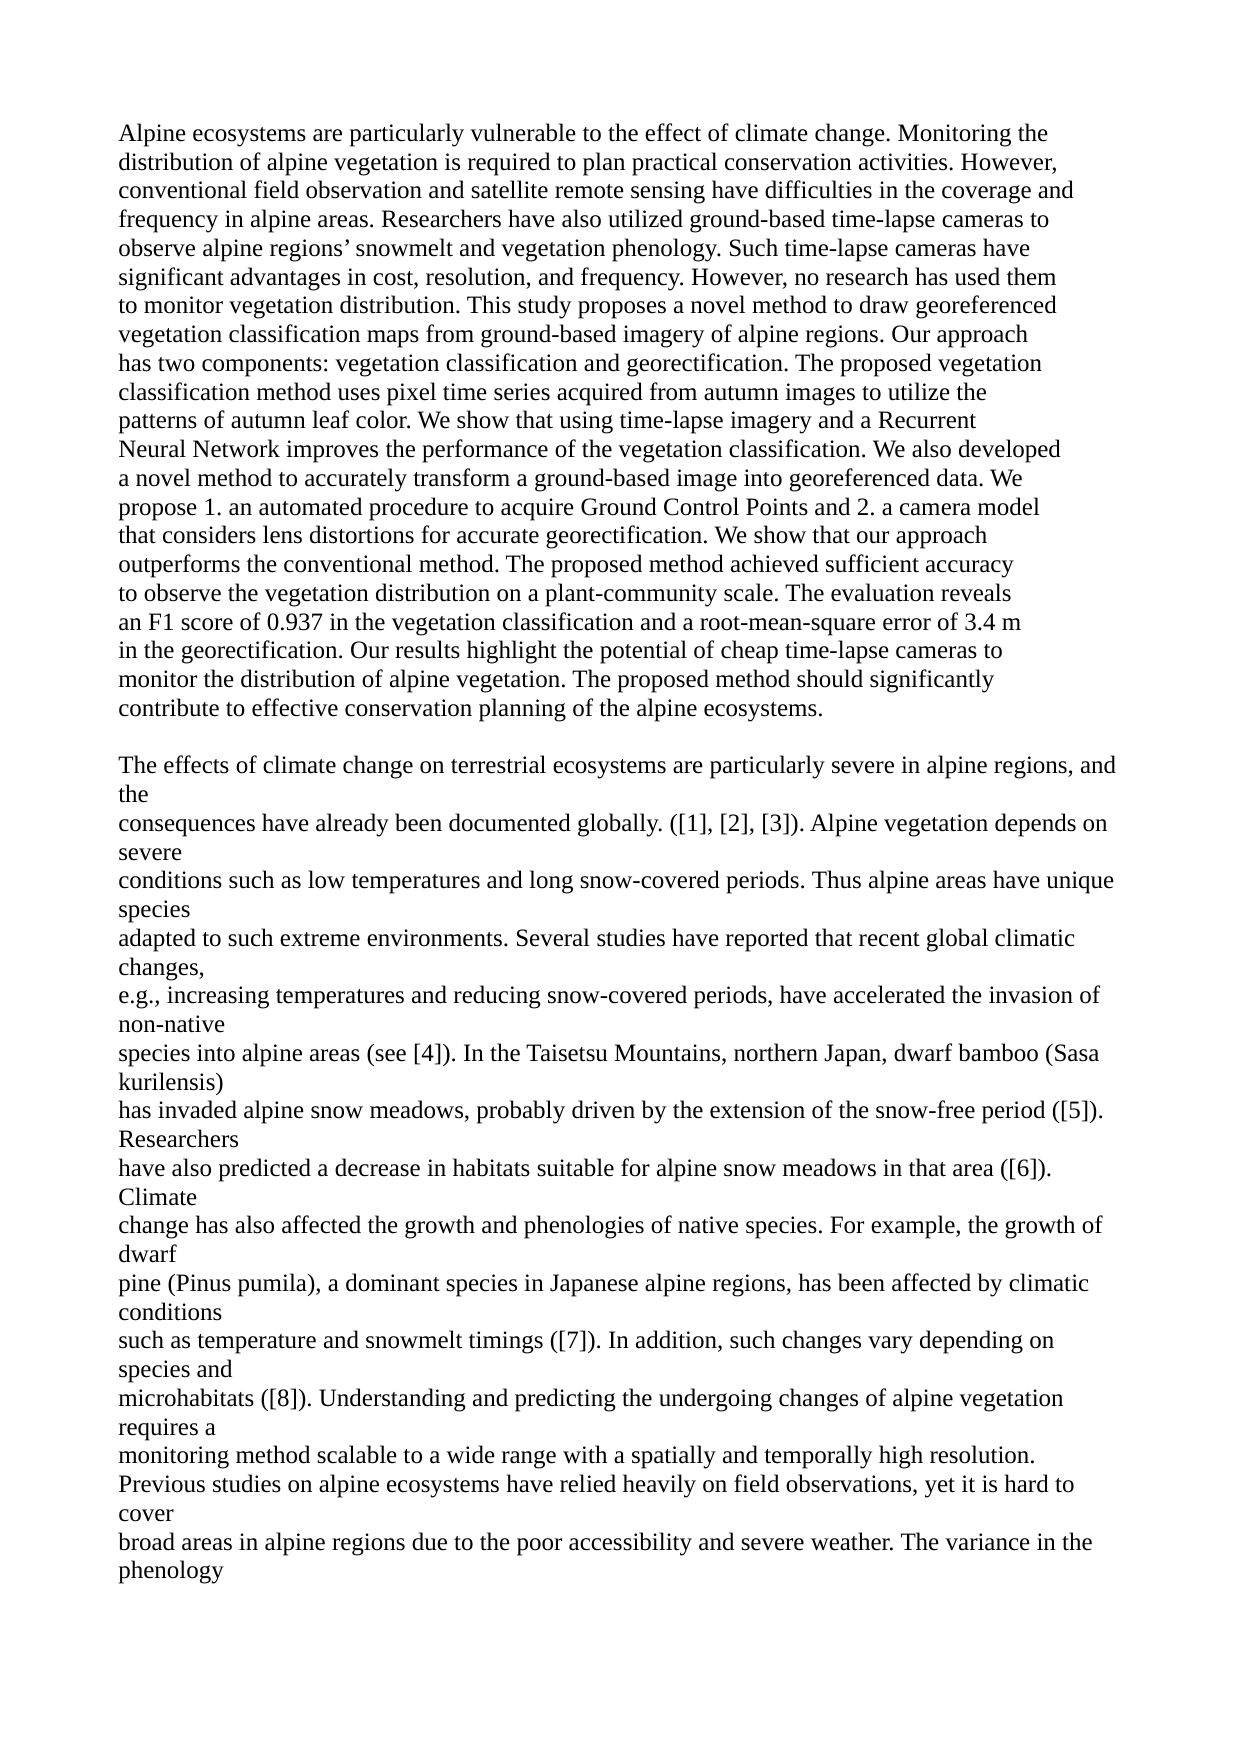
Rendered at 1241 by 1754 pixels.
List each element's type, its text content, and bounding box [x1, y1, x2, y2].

text has two components: vegetation classification and georectification. The proposed vegetation [118, 348, 1122, 377]
text monitoring method scalable to a wide range with a spatially and temporally high resolution. [118, 1441, 1122, 1469]
text to monitor vegetation distribution. This study proposes a novel method to draw georeferenced [118, 291, 1122, 319]
text microhabitats ([8]). Understanding and predicting the undergoing changes of alpine vegetation requires a [118, 1383, 1122, 1441]
text that considers lens distortions for accurate georectification. We show that our approach [118, 521, 1122, 549]
text in the georectification. Our results highlight the potential of cheap time-lapse cameras to [118, 636, 1122, 664]
text propose 1. an automated procedure to acquire Ground Control Points and 2. a camera model [118, 492, 1122, 521]
text change has also affected the growth and phenologies of native species. For example, the growth of dwarf [118, 1211, 1122, 1268]
text vegetation classification maps from ground-based imagery of alpine regions. Our approach [118, 319, 1122, 348]
text e.g., increasing temperatures and reducing snow-covered periods, have accelerated the invasion of non-native [118, 981, 1122, 1038]
text The effects of climate change on terrestrial ecosystems are particularly severe in alpine regions, and the [118, 751, 1122, 808]
text significant advantages in cost, resolution, and frequency. However, no research has used them [118, 262, 1122, 291]
text conventional field observation and satellite remote sensing have difficulties in the coverage and [118, 176, 1122, 204]
text distribution of alpine vegetation is required to plan practical conservation activities. However, [118, 147, 1122, 176]
text to observe the vegetation distribution on a plant-community scale. The evaluation reveals [118, 578, 1122, 607]
text have also predicted a decrease in habitats suitable for alpine snow meadows in that area ([6]). Climate [118, 1153, 1122, 1211]
text such as temperature and snowmelt timings ([7]). In addition, such changes vary depending on species and [118, 1326, 1122, 1383]
text Previous studies on alpine ecosystems have relied heavily on field observations, yet it is hard to cover [118, 1469, 1122, 1527]
text classification method uses pixel time series acquired from autumn images to utilize the [118, 377, 1122, 406]
text adapted to such extreme environments. Several studies have reported that recent global climatic changes, [118, 923, 1122, 981]
text species into alpine areas (see [4]). In the Taisetsu Mountains, northern Japan, dwarf bamboo (Sasa kurilensis) [118, 1038, 1122, 1096]
text broad areas in alpine regions due to the poor accessibility and severe weather. The variance in the phenology [118, 1527, 1122, 1584]
text contribute to effective conservation planning of the alpine ecosystems. [118, 693, 1122, 722]
text a novel method to accurately transform a ground-based image into georeferenced data. We [118, 463, 1122, 492]
text Alpine ecosystems are particularly vulnerable to the effect of climate change. Monitoring the [118, 118, 1122, 147]
text an F1 score of 0.937 in the vegetation classification and a root-mean-square error of 3.4 m [118, 607, 1122, 636]
text conditions such as low temperatures and long snow-covered periods. Thus alpine areas have unique species [118, 866, 1122, 923]
text patterns of autumn leaf color. We show that using time-lapse imagery and a Recurrent [118, 406, 1122, 434]
text has invaded alpine snow meadows, probably driven by the extension of the snow-free period ([5]). Researchers [118, 1096, 1122, 1153]
text observe alpine regions’ snowmelt and vegetation phenology. Such time-lapse cameras have [118, 233, 1122, 262]
text outperforms the conventional method. The proposed method achieved sufficient accuracy [118, 549, 1122, 578]
text monitor the distribution of alpine vegetation. The proposed method should significantly [118, 664, 1122, 693]
text frequency in alpine areas. Researchers have also utilized ground-based time-lapse cameras to [118, 204, 1122, 233]
text consequences have already been documented globally. ([1], [2], [3]). Alpine vegetation depends on severe [118, 808, 1122, 866]
text Neural Network improves the performance of the vegetation classification. We also developed [118, 434, 1122, 463]
text pine (Pinus pumila), a dominant species in Japanese alpine regions, has been affected by climatic conditions [118, 1268, 1122, 1326]
